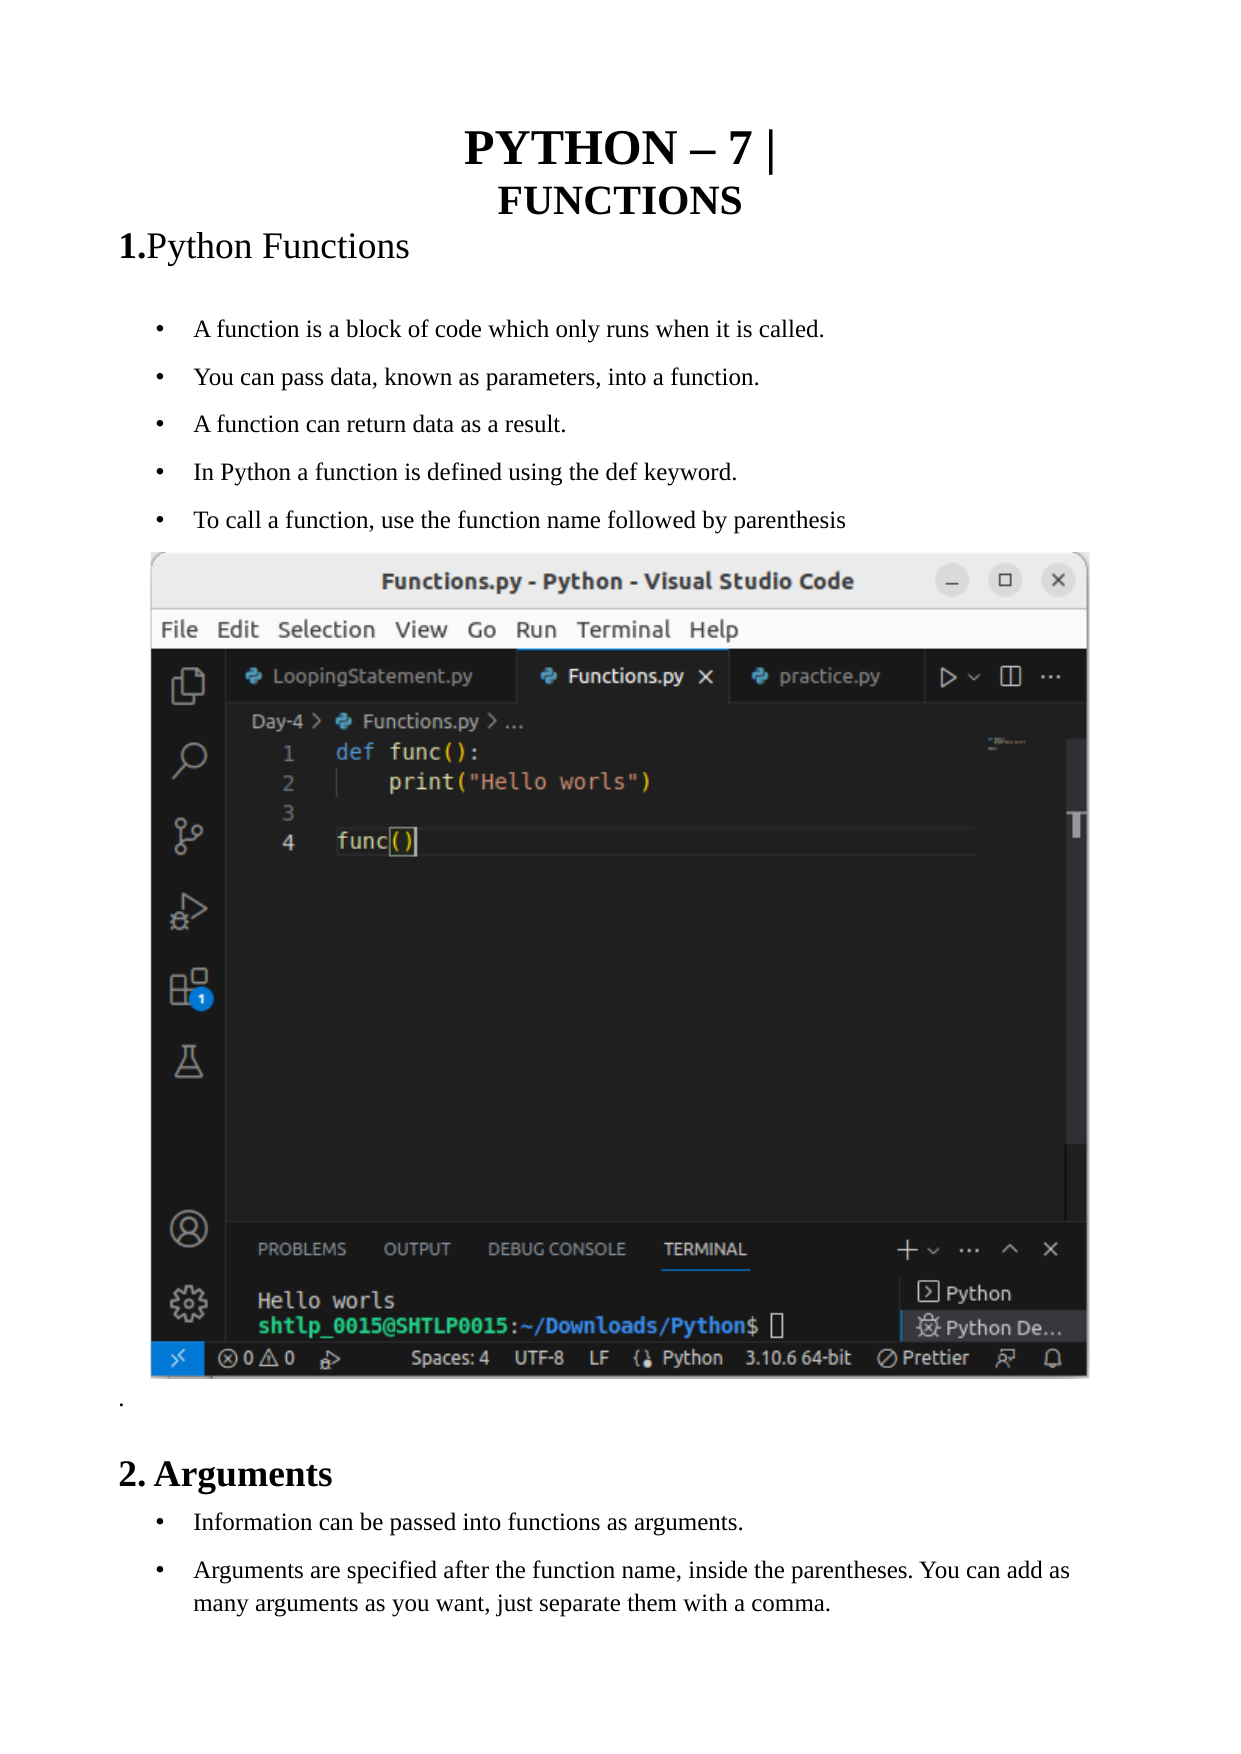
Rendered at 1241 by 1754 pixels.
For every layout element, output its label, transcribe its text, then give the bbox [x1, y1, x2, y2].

list A function can return data as a result. [156, 409, 1122, 438]
subtitle 2. Arguments [118, 1452, 1122, 1495]
text FUNCTIONS [118, 176, 1122, 223]
text . [118, 552, 1122, 1412]
list Information can be passed into functions as arguments. [156, 1507, 1122, 1536]
list To call a function, use the function name followed by parenthesis [156, 505, 1122, 533]
text 1.Python Functions [118, 223, 1122, 267]
list You can pass data, known as parameters, into a function. [156, 362, 1122, 391]
picture [150, 552, 1090, 1379]
text PYTHON – 7 | [118, 118, 1122, 176]
list Arguments are specified after the function name, inside the parentheses. You can add as many arguments as you want, just separate them with a comma. [156, 1555, 1122, 1617]
list A function is a block of code which only runs when it is called. [156, 314, 1122, 343]
list In Python a function is defined using the def keyword. [156, 457, 1122, 486]
